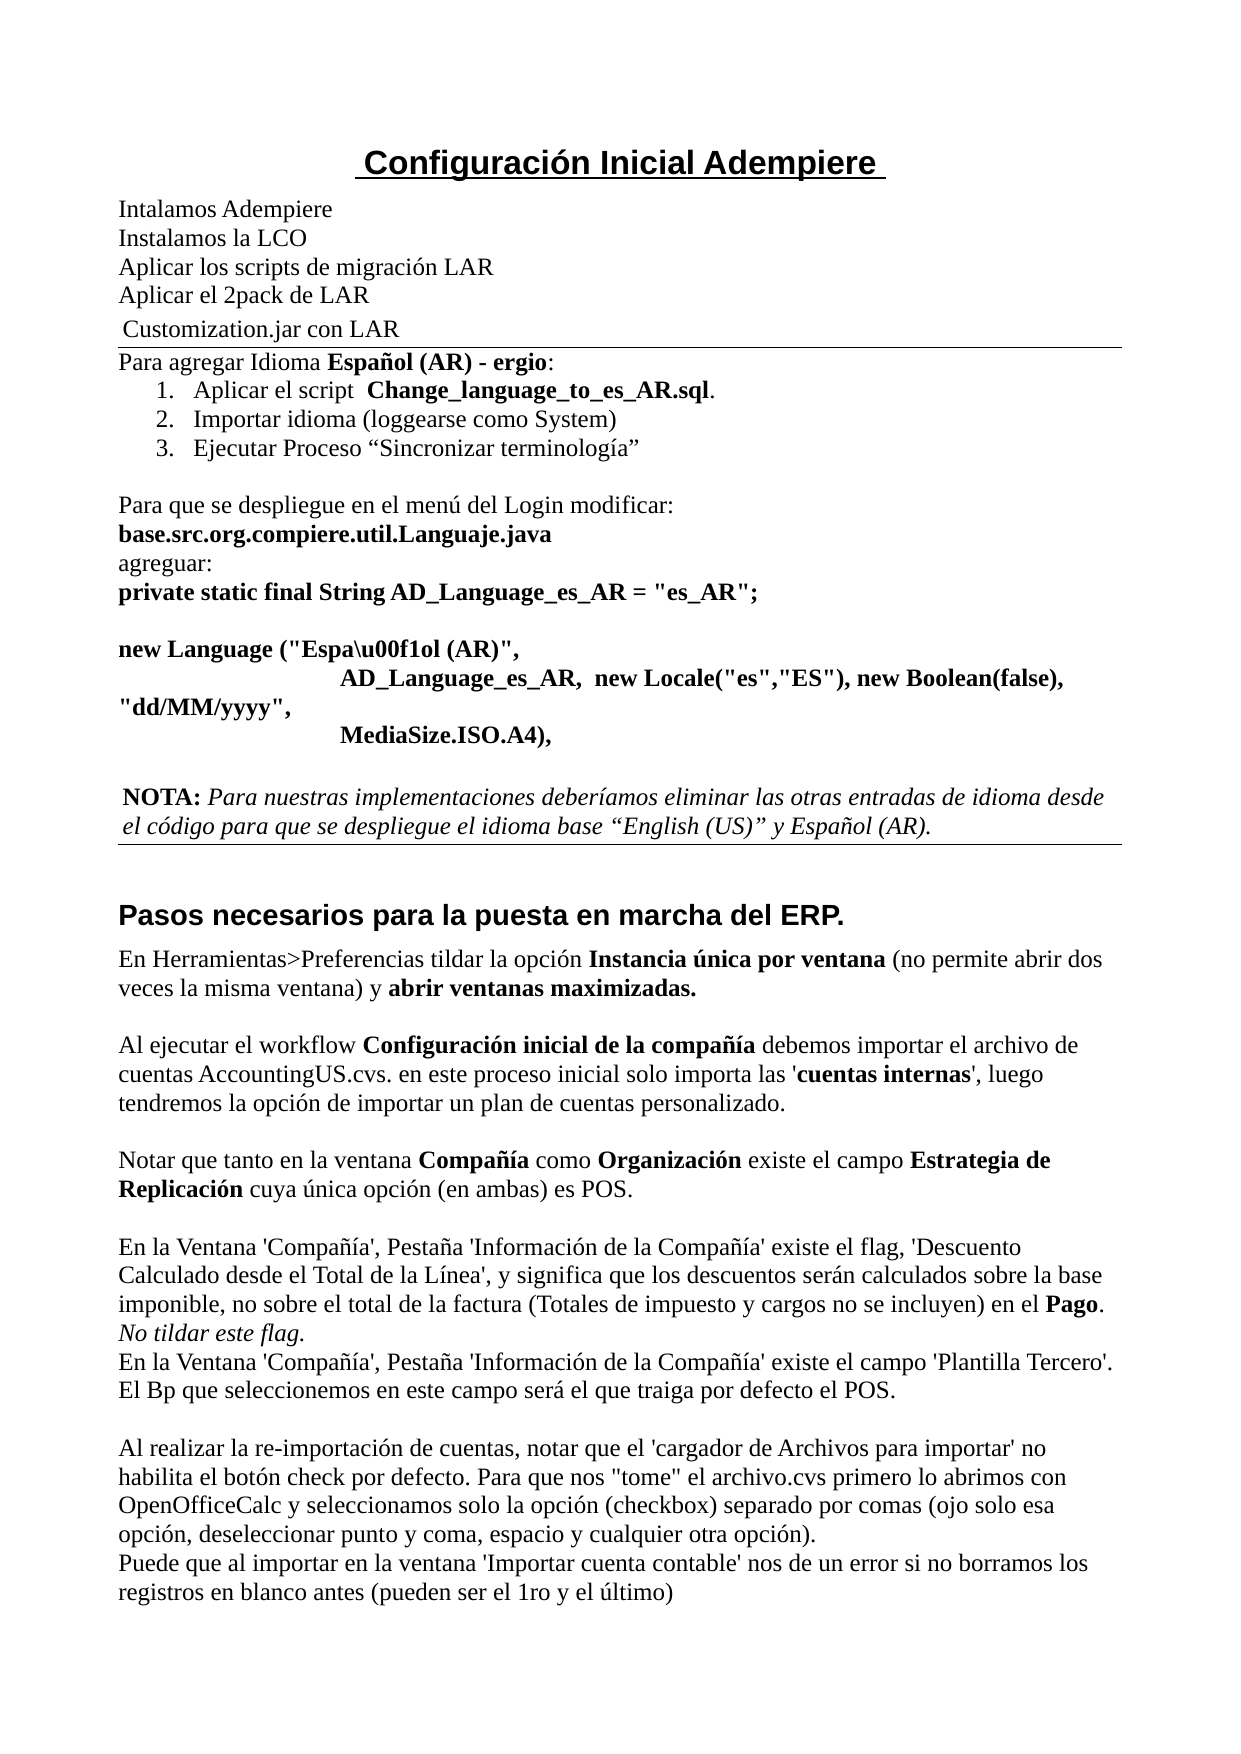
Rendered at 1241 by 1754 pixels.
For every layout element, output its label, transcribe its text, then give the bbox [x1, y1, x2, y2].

text Puede que al importar en la ventana 'Importar cuenta contable' nos de un error si no borramos los registros en blanco antes (pueden ser el 1ro y el último) [118, 1548, 1122, 1606]
text AD_Language_es_AR, new Locale("es","ES"), new Boolean(false), "dd/MM/yyyy", [118, 663, 1122, 721]
subtitle Configuración Inicial Adempiere [118, 143, 1122, 182]
text Al ejecutar el workflow Configuración inicial de la compañía debemos importar el archivo de cuentas AccountingUS.cvs. en este proceso inicial solo importa las 'cuentas internas', luego tendremos la opción de importar un plan de cuentas personalizado. [118, 1031, 1122, 1117]
text agreguar: [118, 548, 1122, 577]
text En la Ventana 'Compañía', Pestaña 'Información de la Compañía' existe el flag, 'Descuento Calculado desde el Total de la Línea', y significa que los descuentos serán calculados sobre la base imponible, no sobre el total de la factura (Totales de impuesto y cargos no se incluyen) en el Pago. No tildar este flag. [118, 1232, 1122, 1347]
text NOTA: Para nuestras implementaciones deberíamos eliminar las otras entradas de idioma desde el código para que se despliegue el idioma base “English (US)” y Español (AR). [118, 778, 1122, 844]
text Customization.jar con LAR [118, 309, 1122, 347]
list Importar idioma (loggearse como System) [156, 404, 1122, 433]
text Aplicar el 2pack de LAR [118, 281, 1122, 309]
subtitle Pasos necesarios para la puesta en marcha del ERP. [118, 898, 1122, 932]
list Aplicar el script Change_language_to_es_AR.sql. [156, 376, 1122, 404]
text Para que se despliegue en el menú del Login modificar: [118, 491, 1122, 519]
text base.src.org.compiere.util.Languaje.java [118, 519, 1122, 548]
text En Herramientas>Preferencias tildar la opción Instancia única por ventana (no permite abrir dos veces la misma ventana) y abrir ventanas maximizadas. [118, 944, 1122, 1002]
text Al realizar la re-importación de cuentas, notar que el 'cargador de Archivos para importar' no habilita el botón check por defecto. Para que nos "tome" el archivo.cvs primero lo abrimos con OpenOfficeCalc y seleccionamos solo la opción (checkbox) separado por comas (ojo solo esa opción, deseleccionar punto y coma, espacio y cualquier otra opción). [118, 1433, 1122, 1548]
text Para agregar Idioma Español (AR) - ergio: [118, 348, 1122, 376]
text Notar que tanto en la ventana Compañía como Organización existe el campo Estrategia de Replicación cuya única opción (en ambas) es POS. [118, 1146, 1122, 1203]
text En la Ventana 'Compañía', Pestaña 'Información de la Compañía' existe el campo 'Plantilla Tercero'. El Bp que seleccionemos en este campo será el que traiga por defecto el POS. [118, 1347, 1122, 1404]
text MediaSize.ISO.A4), [118, 721, 1122, 749]
text Intalamos Adempiere [118, 194, 1122, 223]
text Aplicar los scripts de migración LAR [118, 252, 1122, 281]
text new Language ("Espa\u00f1ol (AR)", [118, 634, 1122, 663]
text Instalamos la LCO [118, 223, 1122, 252]
list Ejecutar Proceso “Sincronizar terminología” [156, 433, 1122, 462]
text private static final String AD_Language_es_AR = "es_AR"; [118, 577, 1122, 606]
